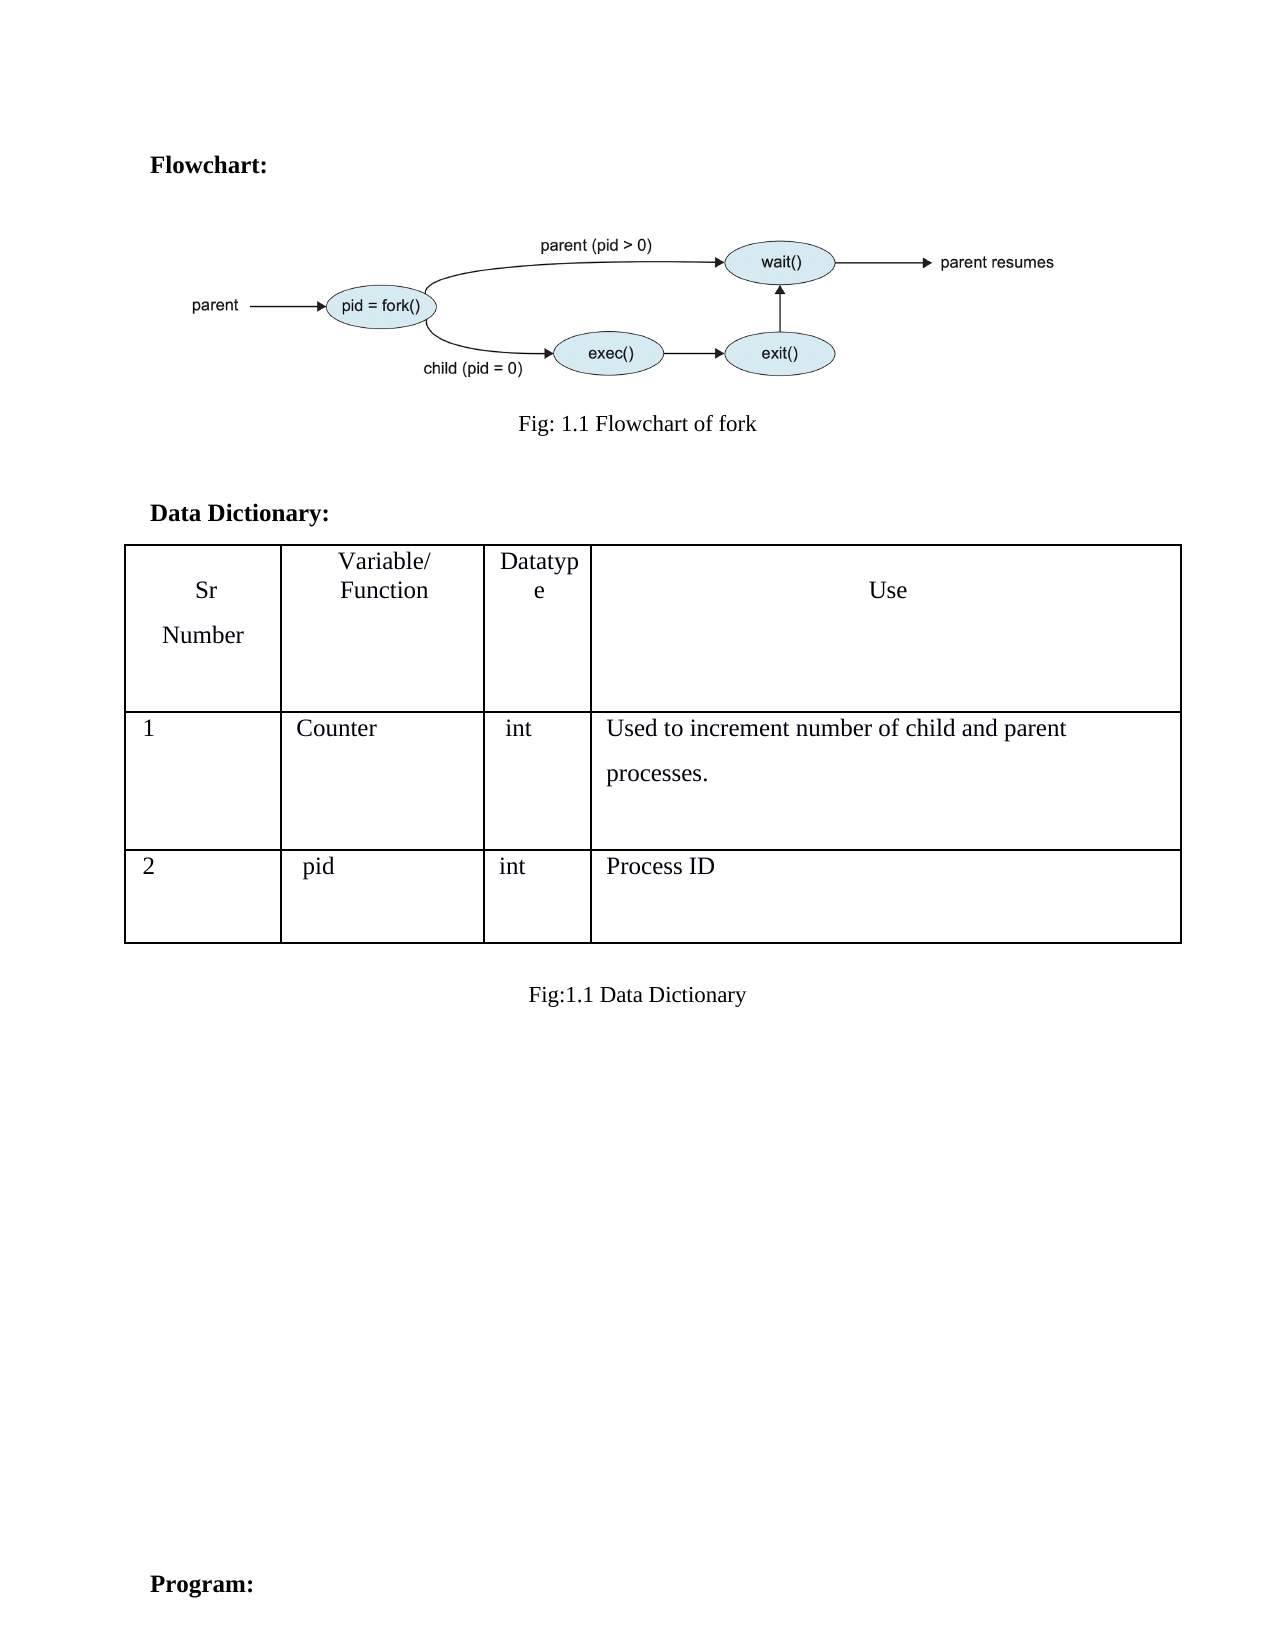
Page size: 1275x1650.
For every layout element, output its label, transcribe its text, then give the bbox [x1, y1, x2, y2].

table_cell Counter [282, 713, 483, 758]
table_header Variable/Function [282, 546, 483, 620]
text Fig: 1.1 Flowchart of fork [150, 338, 1125, 436]
table_cell [485, 666, 590, 711]
table_cell [592, 620, 1180, 666]
text Program: [150, 1569, 1125, 1598]
table_cell [126, 897, 280, 942]
table_cell [485, 759, 590, 804]
table_cell pid [282, 851, 483, 897]
table_cell [282, 804, 483, 849]
table_cell [126, 759, 280, 804]
table_cell int [485, 713, 590, 758]
table_cell [485, 897, 590, 942]
table_header Sr [126, 546, 280, 620]
table_cell 1 [126, 713, 280, 758]
table_cell [592, 897, 1180, 942]
table_cell [282, 897, 483, 942]
table_cell Used to increment number of child and parent [592, 713, 1180, 758]
table_cell Process ID [592, 851, 1180, 897]
table_cell [282, 666, 483, 711]
table_header Datatype [485, 546, 590, 620]
table_cell [592, 804, 1180, 849]
table_cell [282, 620, 483, 666]
table_cell int [485, 851, 590, 897]
text Flowchart: [150, 150, 1125, 179]
table_cell [485, 620, 590, 666]
table_cell 2 [126, 851, 280, 897]
table_cell [126, 666, 280, 711]
table_cell [485, 804, 590, 849]
table_cell [282, 759, 483, 804]
text Fig:1.1 Data Dictionary [150, 985, 1125, 1007]
table_cell [592, 666, 1180, 711]
table_cell processes. [592, 759, 1180, 804]
table_header Use [592, 546, 1180, 620]
text Data Dictionary: [150, 498, 1125, 527]
picture [139, 215, 1114, 404]
table_cell [126, 804, 280, 849]
table_cell Number [126, 620, 280, 666]
